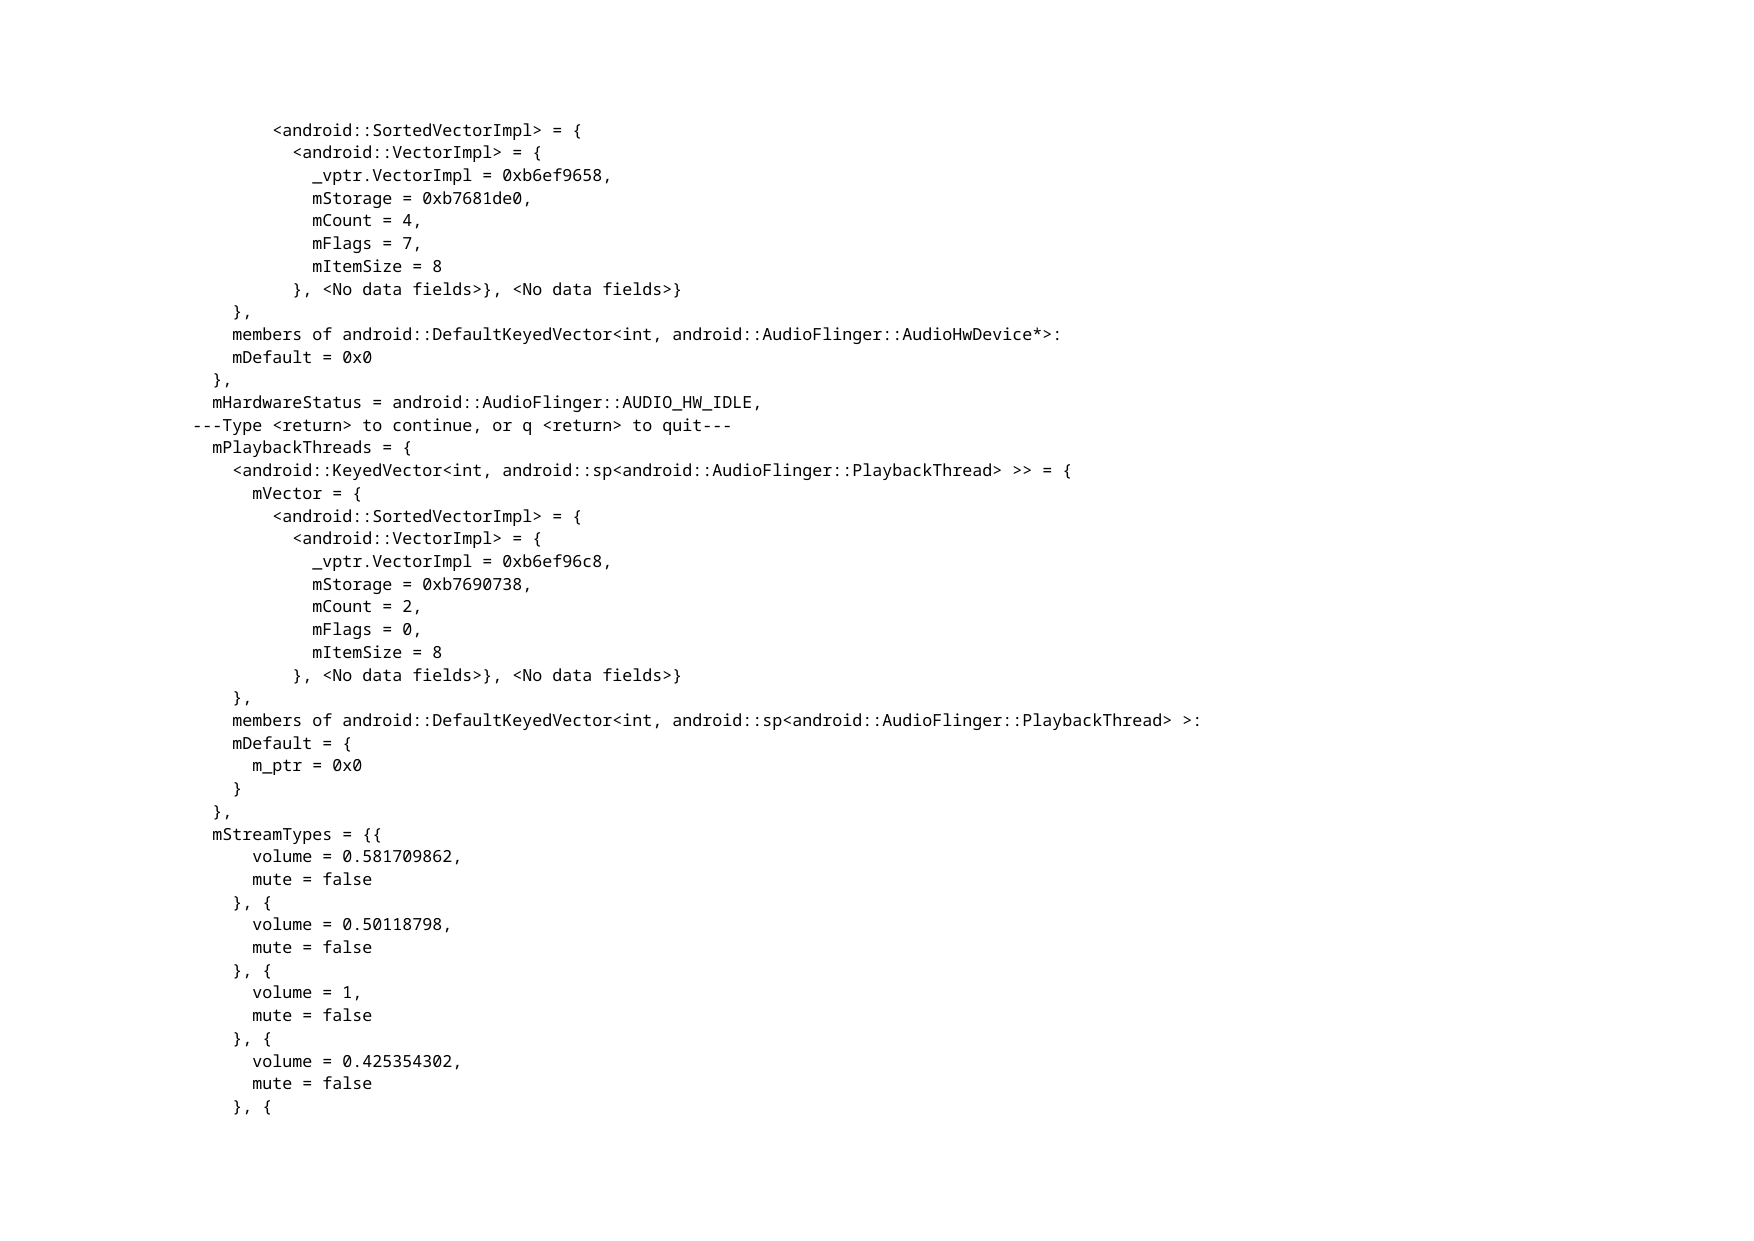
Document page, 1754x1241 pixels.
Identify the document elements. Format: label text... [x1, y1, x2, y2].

text }, [192, 368, 1636, 391]
text }, [192, 300, 1636, 322]
text mStorage = 0xb7681de0, [192, 186, 1636, 209]
text mVector = { [192, 481, 1636, 504]
text }, <No data fields>}, <No data fields>} [192, 277, 1636, 300]
text <android::VectorImpl> = { [192, 141, 1636, 163]
text mCount = 2, [192, 595, 1636, 618]
text mDefault = 0x0 [192, 345, 1636, 368]
text } [192, 777, 1636, 799]
text volume = 1, [192, 981, 1636, 1004]
text <android::VectorImpl> = { [192, 527, 1636, 549]
text mFlags = 0, [192, 618, 1636, 640]
text mItemSize = 8 [192, 254, 1636, 277]
text volume = 0.50118798, [192, 913, 1636, 936]
text <android::KeyedVector<int, android::sp<android::AudioFlinger::PlaybackThread> >> = { [192, 459, 1636, 481]
text mStorage = 0xb7690738, [192, 572, 1636, 595]
text volume = 0.581709862, [192, 845, 1636, 867]
text }, <No data fields>}, <No data fields>} [192, 663, 1636, 686]
text mDefault = { [192, 731, 1636, 754]
text members of android::DefaultKeyedVector<int, android::AudioFlinger::AudioHwDevice*>: [192, 322, 1636, 345]
text _vptr.VectorImpl = 0xb6ef9658, [192, 163, 1636, 186]
text m_ptr = 0x0 [192, 754, 1636, 777]
text mute = false [192, 1072, 1636, 1094]
text mute = false [192, 936, 1636, 958]
text mHardwareStatus = android::AudioFlinger::AUDIO_HW_IDLE, [192, 391, 1636, 413]
text ---Type <return> to continue, or q <return> to quit--- [192, 413, 1636, 436]
text mCount = 4, [192, 209, 1636, 232]
text }, { [192, 958, 1636, 981]
text _vptr.VectorImpl = 0xb6ef96c8, [192, 549, 1636, 572]
text }, [192, 686, 1636, 708]
text mPlaybackThreads = { [192, 436, 1636, 459]
text mItemSize = 8 [192, 640, 1636, 663]
text mute = false [192, 1004, 1636, 1026]
text <android::SortedVectorImpl> = { [192, 118, 1636, 141]
text mFlags = 7, [192, 232, 1636, 254]
text members of android::DefaultKeyedVector<int, android::sp<android::AudioFlinger::PlaybackThread> >: [192, 708, 1636, 731]
text }, { [192, 1026, 1636, 1049]
text }, [192, 799, 1636, 822]
text mute = false [192, 867, 1636, 890]
text }, { [192, 890, 1636, 913]
text <android::SortedVectorImpl> = { [192, 504, 1636, 527]
text }, { [192, 1094, 1636, 1117]
text volume = 0.425354302, [192, 1049, 1636, 1072]
text mStreamTypes = {{ [192, 822, 1636, 845]
